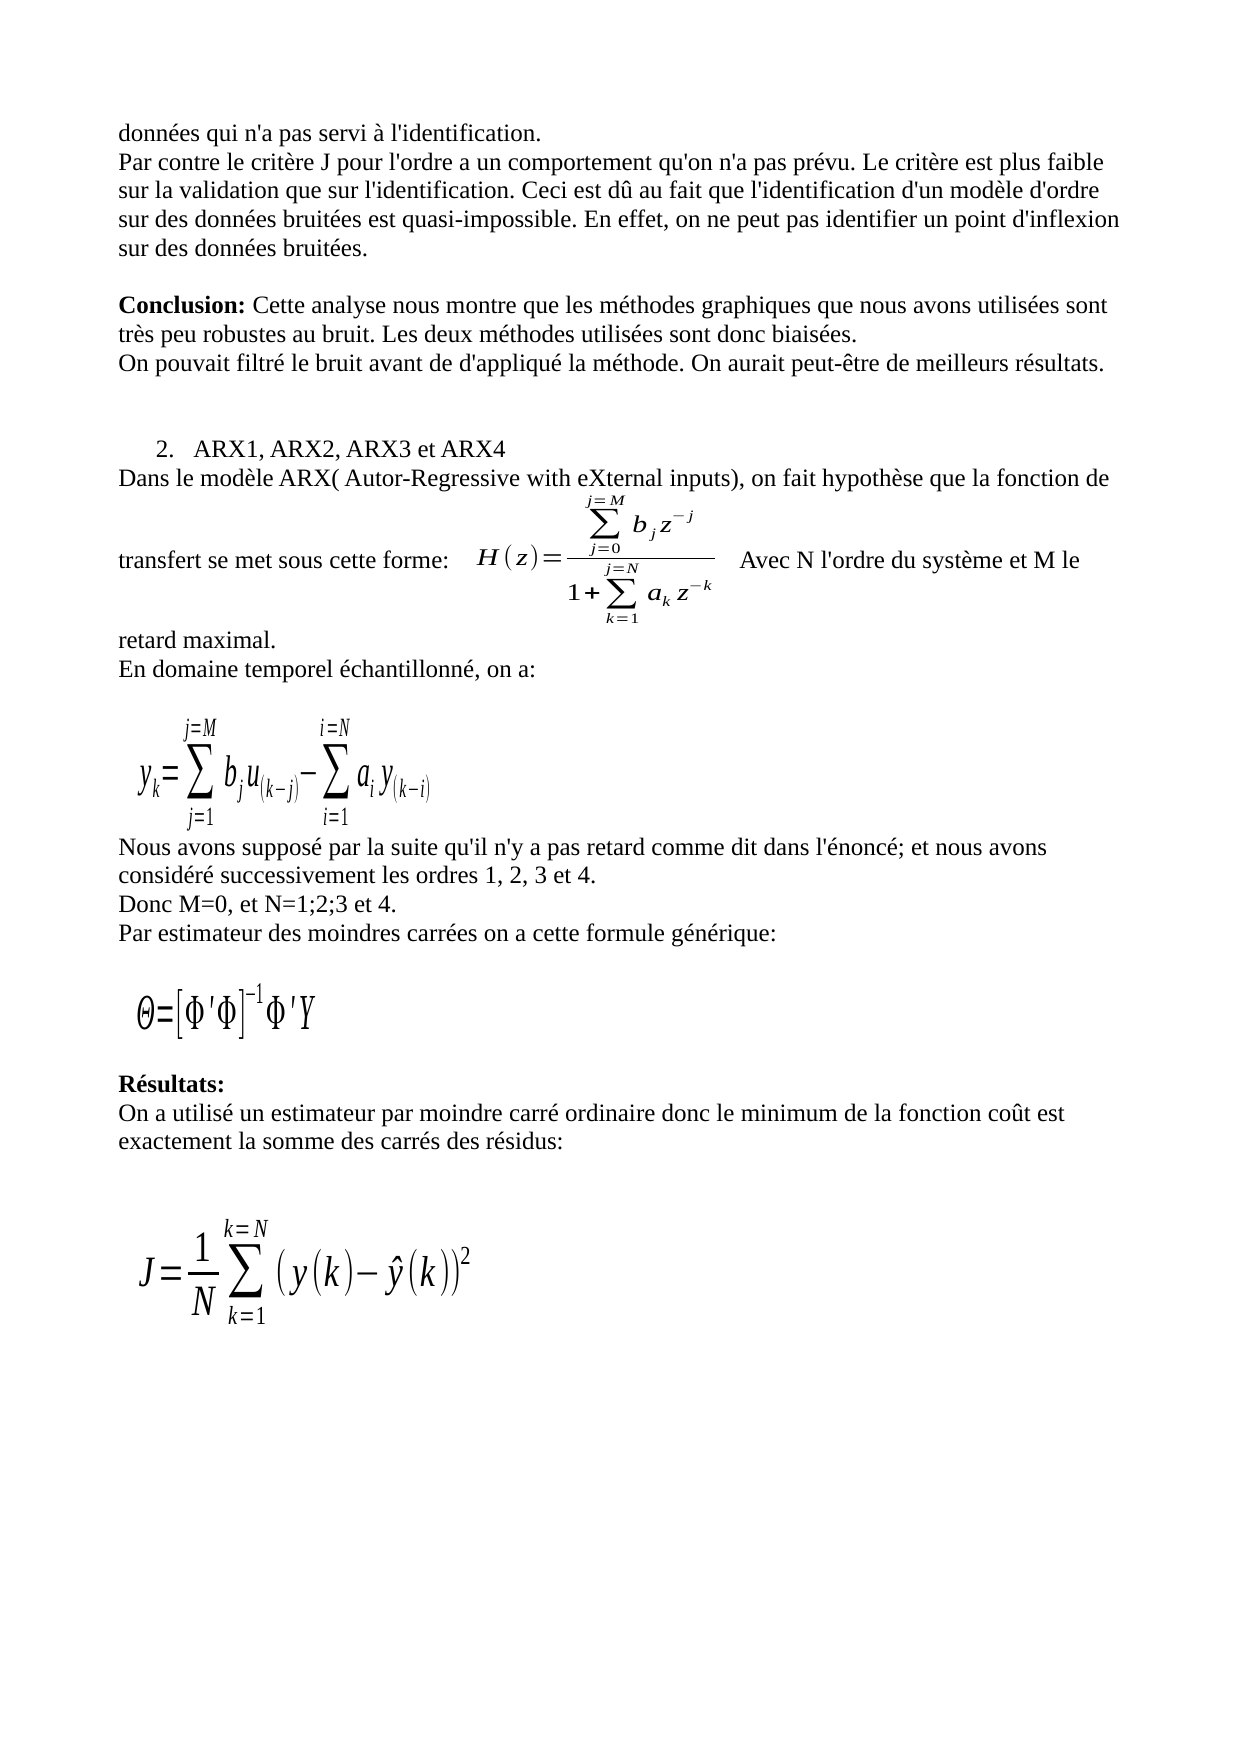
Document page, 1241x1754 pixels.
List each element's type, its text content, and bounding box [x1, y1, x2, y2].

text En domaine temporel échantillonné, on a: [118, 654, 1122, 683]
text Nous avons supposé par la suite qu'il n'y a pas retard comme dit dans l'énoncé; et nous avons considéré successivement les ordres 1, 2, 3 et 4. [118, 832, 1122, 889]
text Donc M=0, et N=1;2;3 et 4. [118, 889, 1122, 918]
text On pouvait filtré le bruit avant de d'appliqué la méthode. On aurait peut-être de meilleurs résultats. [118, 348, 1122, 377]
text données qui n'a pas servi à l'identification. [118, 118, 1122, 147]
text Dans le modèle ARX( Autor-Regressive with eXternal inputs), on fait hypothèse que la fonction de transfert se met sous cette forme: Avec N l'ordre du système et M le retard maximal. [118, 463, 1122, 654]
list ARX1, ARX2, ARX3 et ARX4 [156, 434, 1122, 463]
text Conclusion: Cette analyse nous montre que les méthodes graphiques que nous avons utilisées sont très peu robustes au bruit. Les deux méthodes utilisées sont donc biaisées. [118, 291, 1122, 348]
text Résultats: [118, 1069, 1122, 1098]
text Par contre le critère J pour l'ordre a un comportement qu'on n'a pas prévu. Le critère est plus faible sur la validation que sur l'identification. Ceci est dû au fait que l'identification d'un modèle d'ordre sur des données bruitées est quasi-impossible. En effet, on ne peut pas identifier un point d'inflexion sur des données bruitées. [118, 147, 1122, 262]
text Par estimateur des moindres carrées on a cette formule générique: [118, 918, 1122, 947]
text On a utilisé un estimateur par moindre carré ordinaire donc le minimum de la fonction coût est exactement la somme des carrés des résidus: [118, 1098, 1122, 1155]
